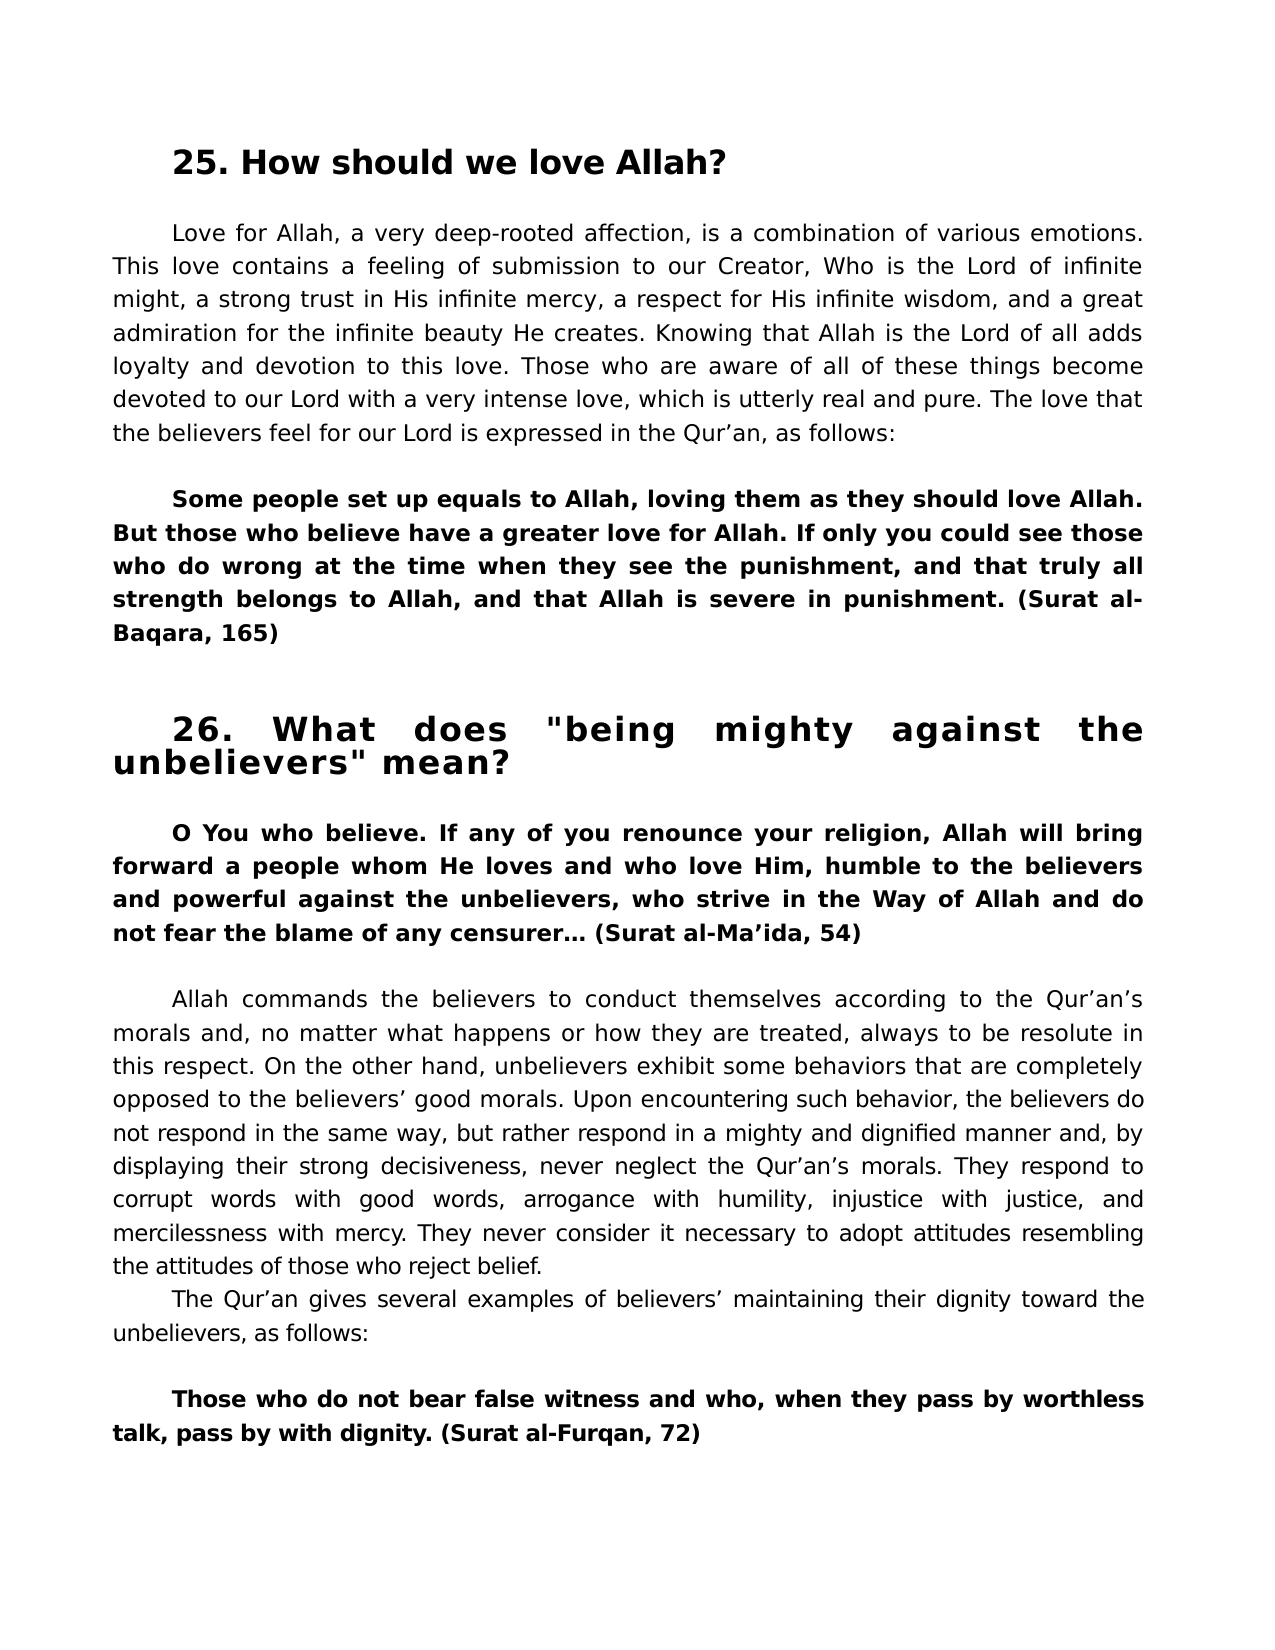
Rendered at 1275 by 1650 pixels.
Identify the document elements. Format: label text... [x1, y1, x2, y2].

text Those who do not bear false witness and who, when they pass by worthless talk, pass by with dignity. (Surat al-Furqan, 72) [112, 1381, 1145, 1448]
text The Qur’an gives several examples of believers’ maintaining their dignity toward the unbelievers, as follows: [112, 1281, 1145, 1348]
text Some people set up equals to Allah, loving them as they should love Allah. But those who believe have a greater love for Allah. If only you could see those who do wrong at the time when they see the punishment, and that truly all strength belongs to Allah, and that Allah is severe in punishment. (Surat al-Baqara, 165) [112, 481, 1145, 648]
text O You who believe. If any of you renounce your religion, Allah will bring forward a people whom He loves and who love Him, humble to the believers and powerful against the unbelievers, who strive in the Way of Allah and do not fear the blame of any censurer… (Surat al-Ma’ida, 54) [112, 814, 1145, 948]
text 26. What does "being mighty against the unbelievers" mean? [112, 714, 1145, 781]
text 25. How should we love Allah? [112, 148, 1145, 181]
text Allah commands the believers to conduct themselves according to the Qur’an’s morals and, no matter what happens or how they are treated, always to be resolute in this respect. On the other hand, unbelievers exhibit some behaviors that are completely opposed to the believers’ good morals. Upon encountering such behavior, the believers do not respond in the same way, but rather respond in a mighty and dignified manner and, by displaying their strong decisiveness, never neglect the Qur’an’s morals. They respond to corrupt words with good words, arrogance with humility, injustice with justice, and mercilessness with mercy. They never consider it necessary to adopt attitudes resembling the attitudes of those who reject belief. [112, 981, 1145, 1281]
text Love for Allah, a very deep-rooted affection, is a combination of various emotions. This love contains a feeling of submission to our Creator, Who is the Lord of infinite might, a strong trust in His infinite mercy, a respect for His infinite wisdom, and a great admiration for the infinite beauty He creates. Knowing that Allah is the Lord of all adds loyalty and devotion to this love. Those who are aware of all of these things become devoted to our Lord with a very intense love, which is utterly real and pure. The love that the believers feel for our Lord is expressed in the Qur’an, as follows: [112, 214, 1145, 448]
